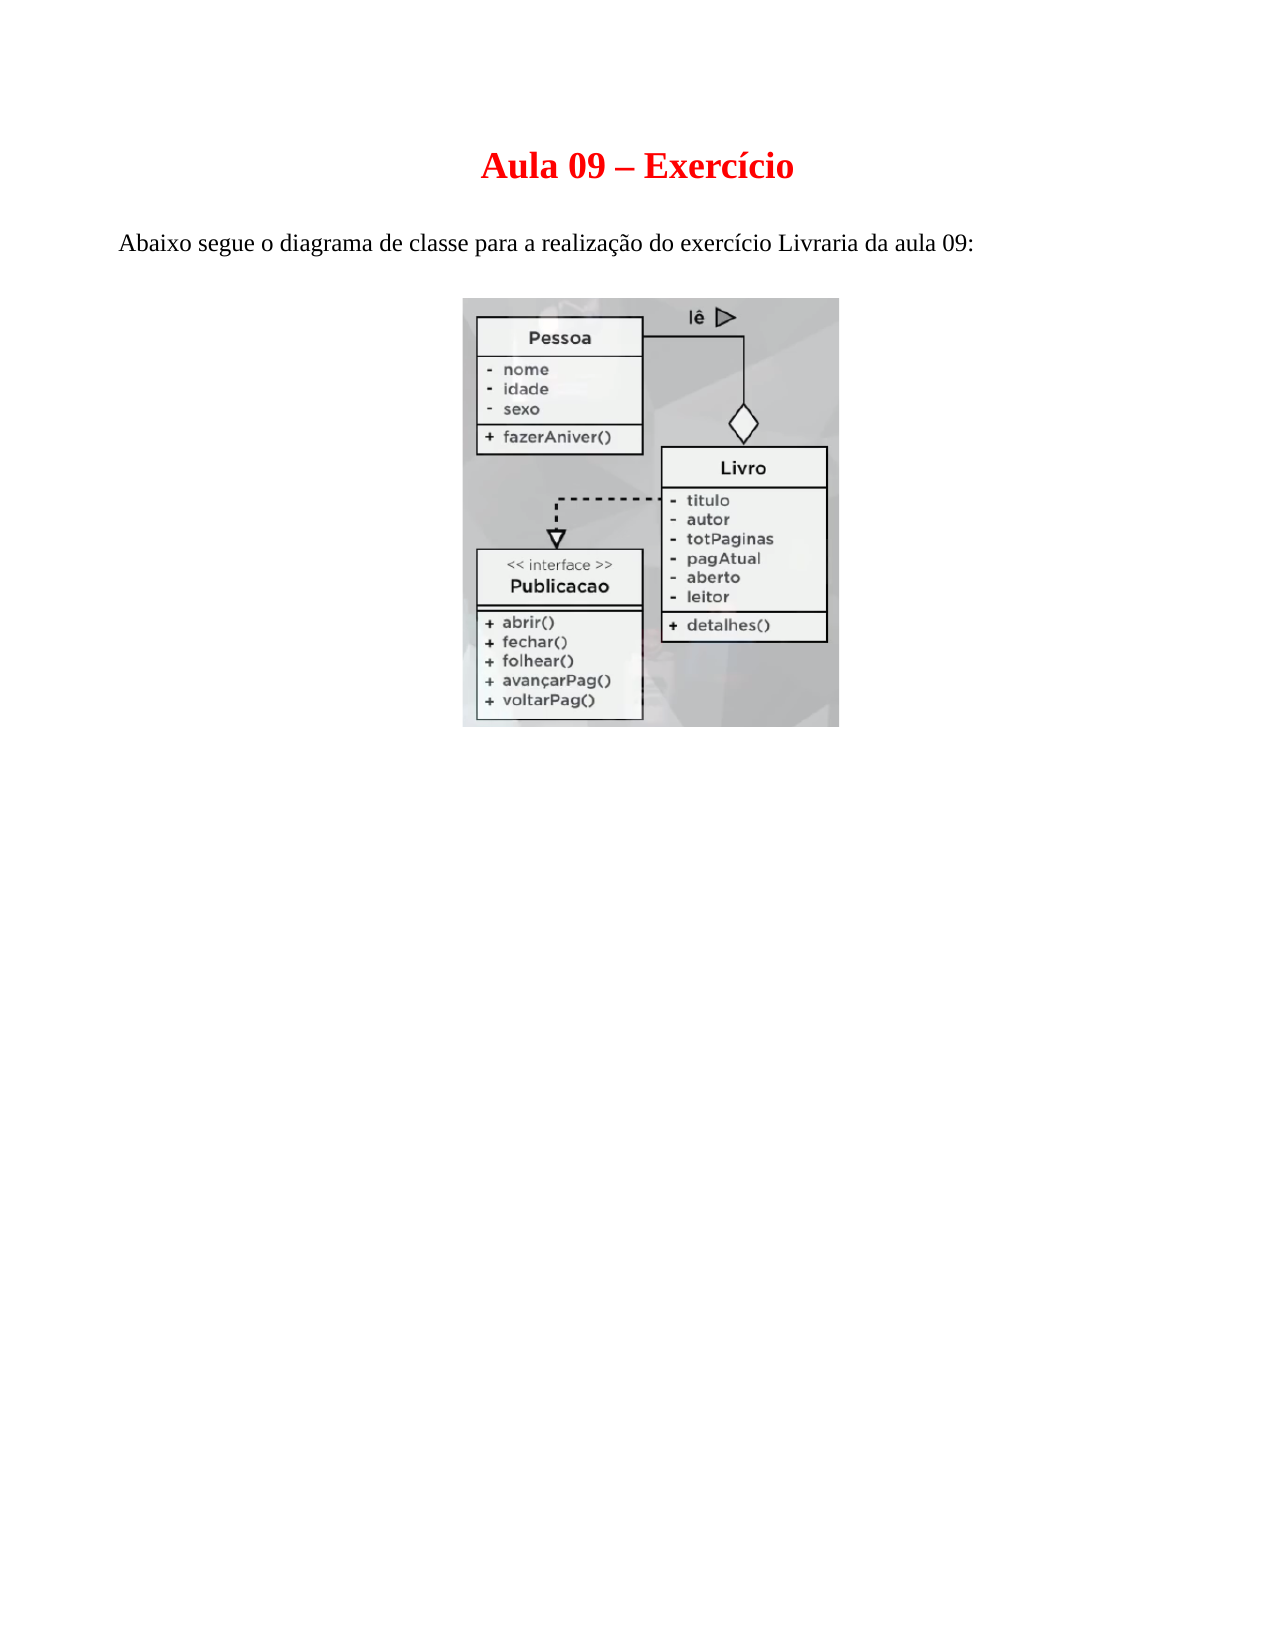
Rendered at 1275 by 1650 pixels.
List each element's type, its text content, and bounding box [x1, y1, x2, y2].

text Abaixo segue o diagrama de classe para a realização do exercício Livraria da aula 09: [118, 228, 1157, 257]
subtitle Aula 09 – Exercício [118, 143, 1157, 187]
picture [462, 298, 840, 727]
